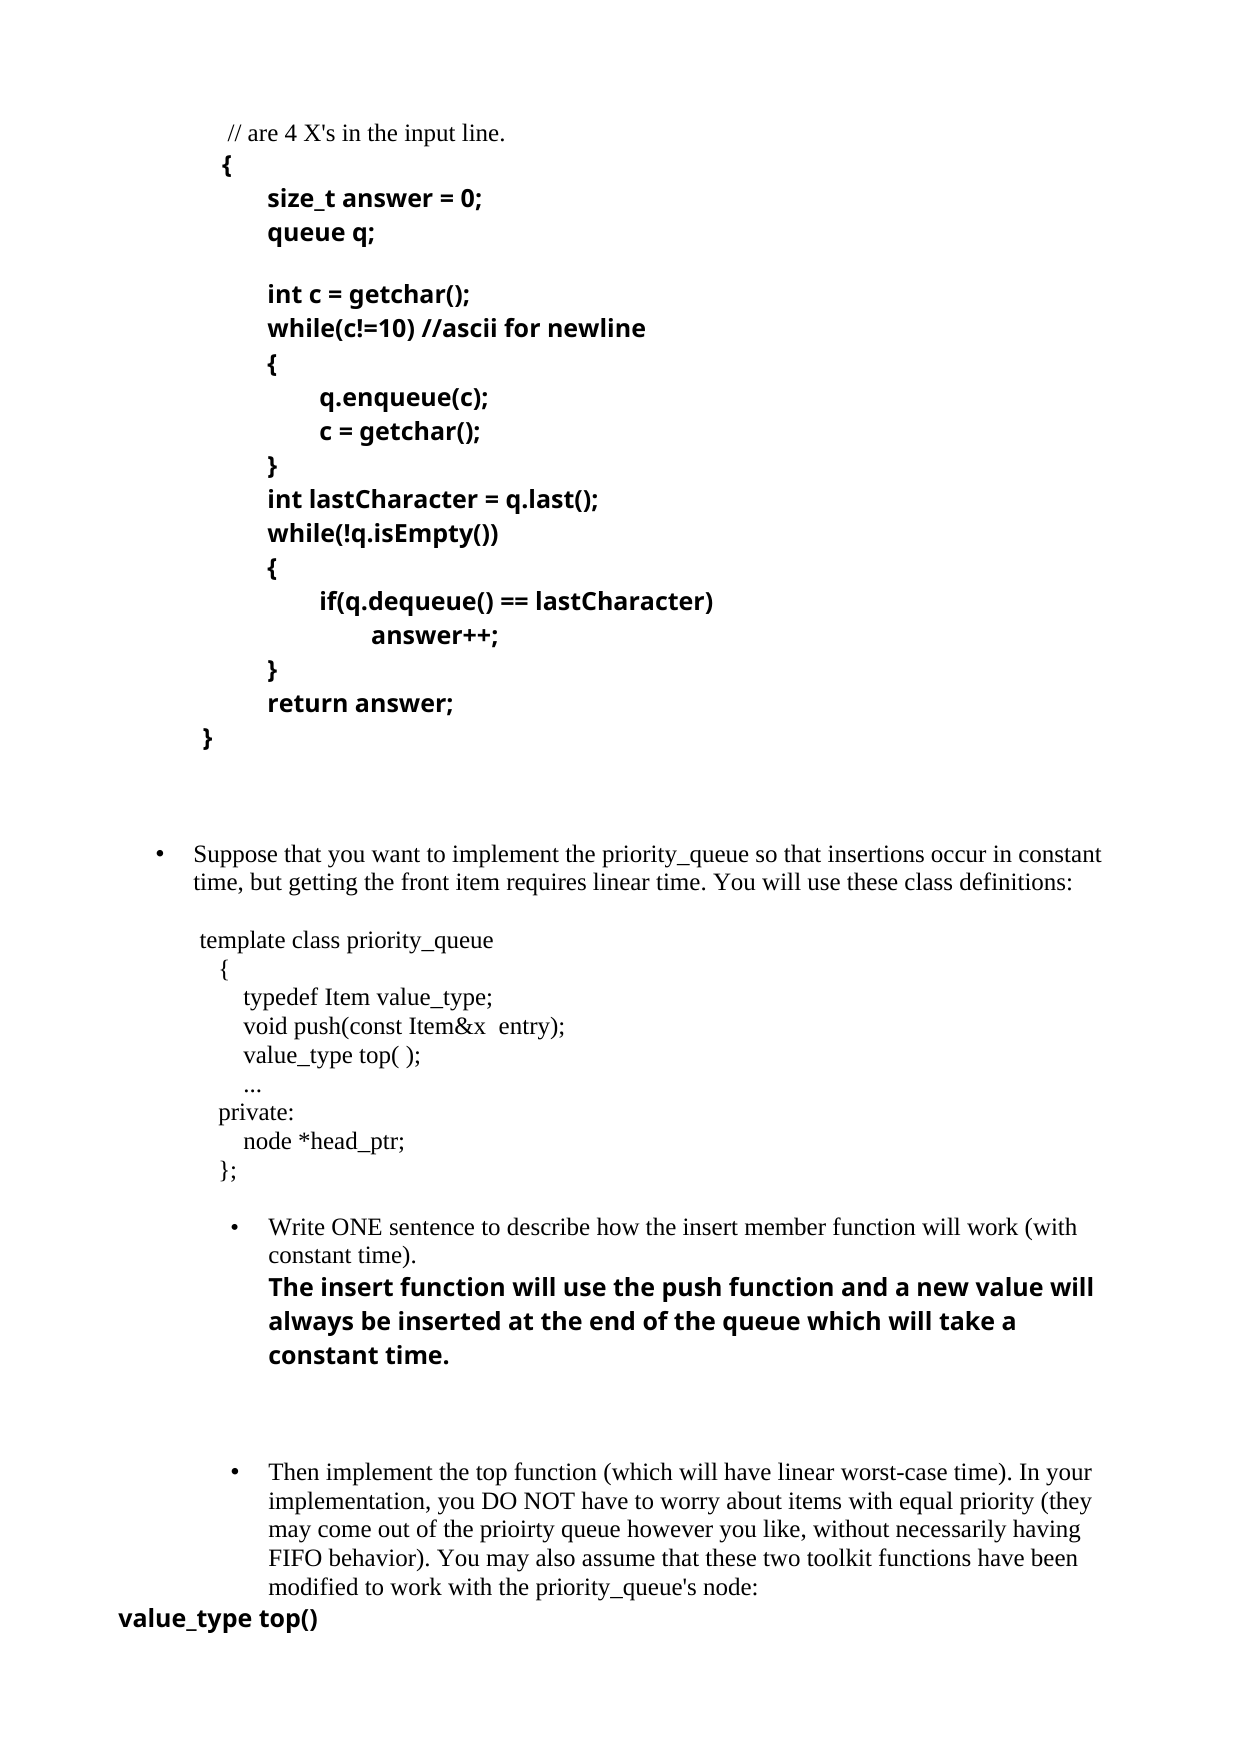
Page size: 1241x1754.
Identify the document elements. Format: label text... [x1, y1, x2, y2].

text { [202, 345, 1122, 379]
list Suppose that you want to implement the priority_queue so that insertions occur in constant time, but getting the front item requires linear time. You will use these class definitions: [156, 839, 1122, 896]
text { [193, 954, 1122, 982]
text private: [193, 1097, 1122, 1126]
text node *head_ptr; [193, 1126, 1122, 1155]
text value_type top( ); [193, 1040, 1122, 1069]
text value_type top() [118, 1601, 1122, 1635]
text // are 4 X's in the input line. [202, 118, 1122, 147]
text q.enqueue(c); [202, 379, 1122, 413]
text } [202, 720, 1122, 754]
text void push(const Item&x entry); [193, 1011, 1122, 1040]
list Write ONE sentence to describe how the insert member function will work (with constant time). The insert function will use the push function and a new value will always be inserted at the end of the queue which will take a constant time. [231, 1212, 1122, 1457]
text }; [193, 1155, 1122, 1184]
text { [202, 549, 1122, 584]
text if(q.dequeue() == lastCharacter) [202, 584, 1122, 618]
text } [202, 652, 1122, 686]
text size_t answer = 0; [202, 181, 1122, 215]
text template class priority_queue [193, 925, 1122, 954]
text while(c!=10) //ascii for newline [202, 311, 1122, 345]
text int c = getchar(); [202, 277, 1122, 311]
text while(!q.isEmpty()) [202, 516, 1122, 549]
text answer++; [202, 618, 1122, 652]
text return answer; [202, 686, 1122, 720]
text int lastCharacter = q.last(); [202, 481, 1122, 516]
text } [202, 447, 1122, 481]
text c = getchar(); [202, 413, 1122, 447]
text typedef Item value_type; [193, 982, 1122, 1011]
text { [202, 147, 1122, 181]
text queue q; [202, 215, 1122, 249]
text ... [193, 1069, 1122, 1097]
list Then implement the top function (which will have linear worst-case time). In your implementation, you DO NOT have to worry about items with equal priority (they may come out of the prioirty queue however you like, without necessarily having FIFO behavior). You may also assume that these two toolkit functions have been modified to work with the priority_queue's node: [231, 1457, 1122, 1601]
